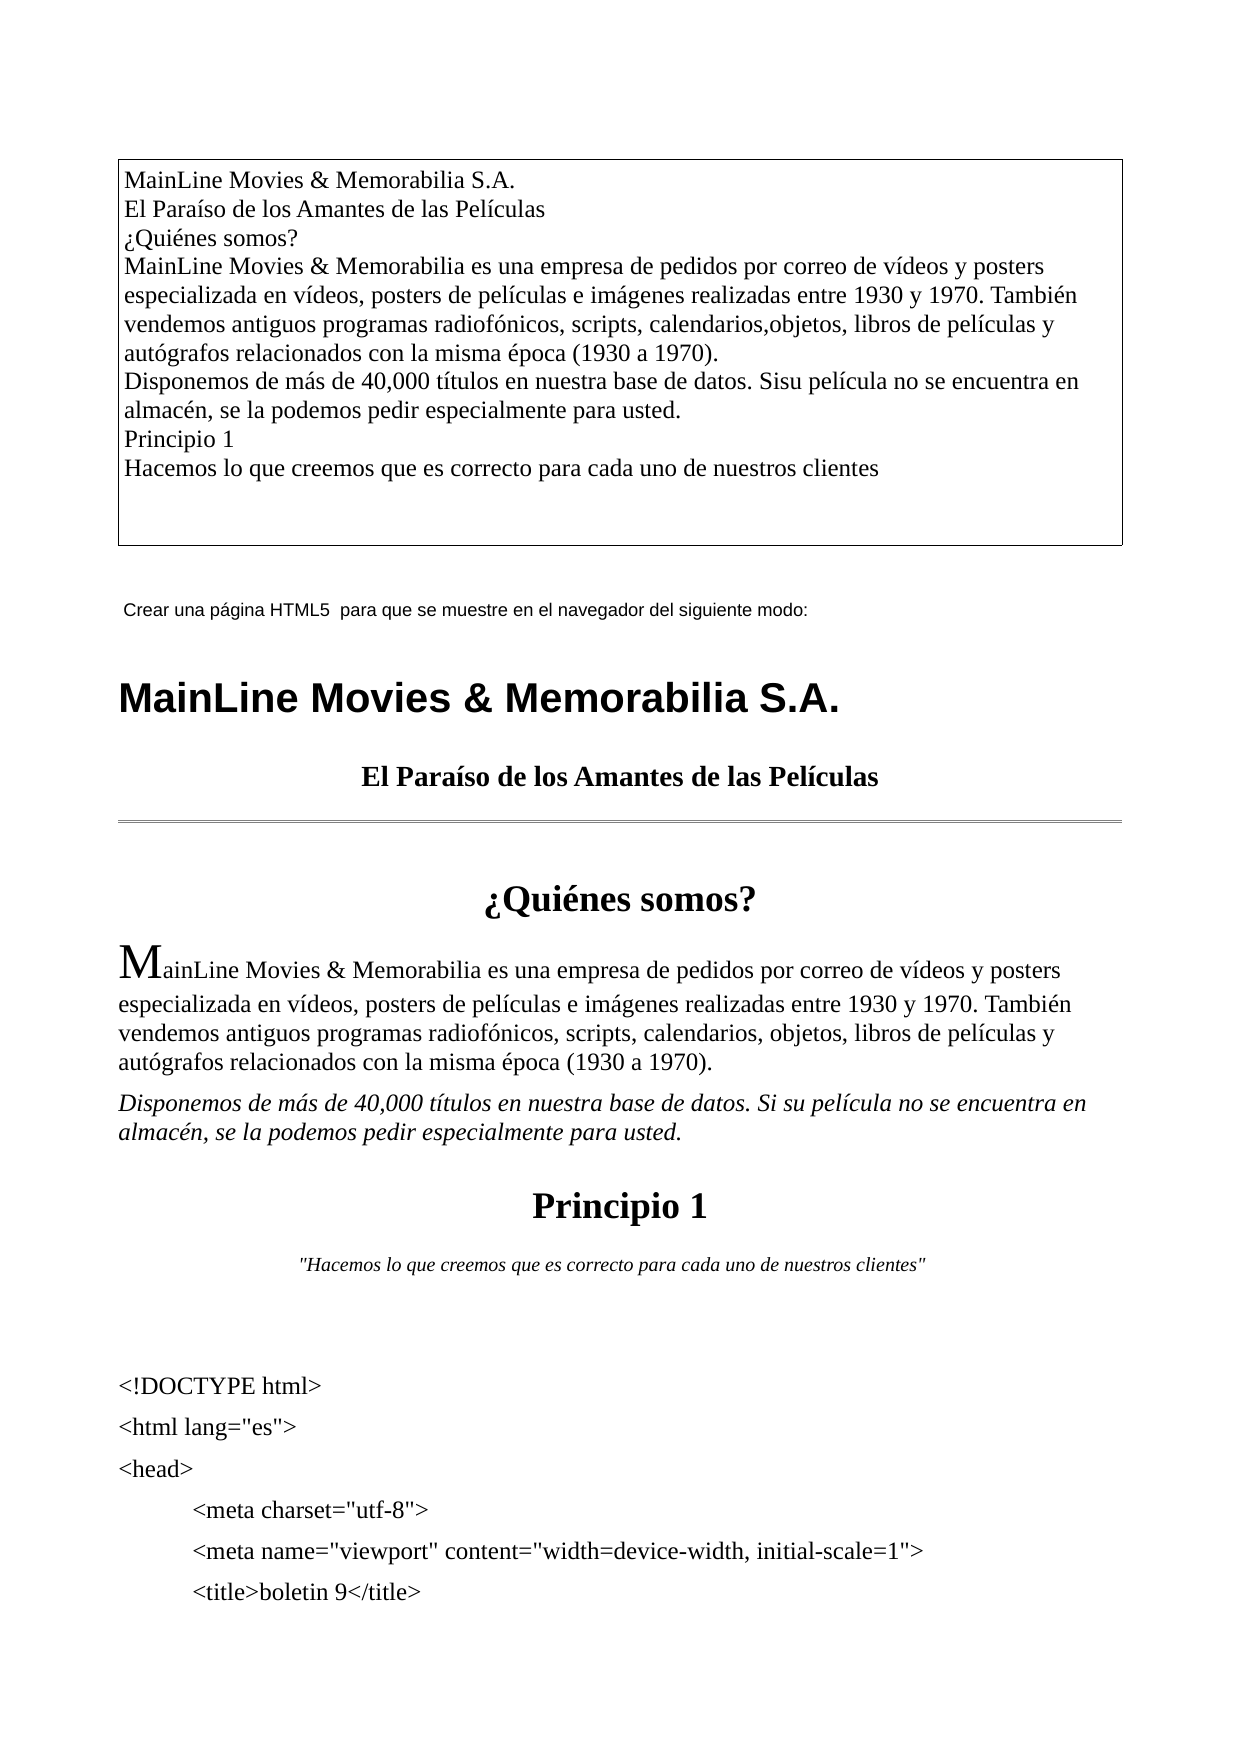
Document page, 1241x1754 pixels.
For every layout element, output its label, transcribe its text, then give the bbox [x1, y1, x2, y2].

subtitle Principio 1 [118, 1183, 1122, 1226]
subtitle El Paraíso de los Amantes de las Películas [118, 759, 1122, 793]
text <!DOCTYPE html> [118, 1371, 1122, 1400]
text Crear una página HTML5 para que se muestre en el navegador del siguiente modo: [118, 586, 1122, 620]
text <head> [118, 1454, 1122, 1482]
text <meta name="viewport" content="width=device-width, initial-scale=1"> [118, 1536, 1122, 1565]
subtitle ¿Quiénes somos? [118, 876, 1122, 919]
text "Hacemos lo que creemos que es correcto para cada uno de nuestros clientes" [118, 1239, 1122, 1276]
text <html lang="es"> [118, 1412, 1122, 1441]
text MainLine Movies & Memorabilia es una empresa de pedidos por correo de vídeos y posters especializada en vídeos, posters de películas e imágenes realizadas entre 1930 y 1970. También vendemos antiguos programas radiofónicos, scripts, calendarios, objetos, libros de películas y autógrafos relacionados con la misma época (1930 a 1970). [118, 932, 1122, 1076]
table_header MainLine Movies & Memorabilia S.A. El Paraíso de los Amantes de las Películas ¿Quiénes somos? MainLine Movies & Memorabilia es una empresa de pedidos por correo de vídeos y posters especializada en vídeos, posters de películas e imágenes realizadas entre 1930 y 1970. También vendemos antiguos programas radiofónicos, scripts, calendarios,objetos, libros de películas y autógrafos relacionados con la misma época (1930 a 1970). Disponemos de más de 40,000 títulos en nuestra base de datos. Sisu película no se encuentra en almacén, se la podemos pedir especialmente para usted. Principio 1 Hacemos lo que creemos que es correcto para cada uno de nuestros clientes [119, 160, 1122, 545]
text MainLine Movies & Memorabilia S.A. [118, 674, 1122, 722]
text <meta charset="utf-8"> [118, 1495, 1122, 1524]
text <title>boletin 9</title> [118, 1577, 1122, 1606]
text Disponemos de más de 40,000 títulos en nuestra base de datos. Si su película no se encuentra en almacén, se la podemos pedir especialmente para usted. [118, 1088, 1122, 1146]
